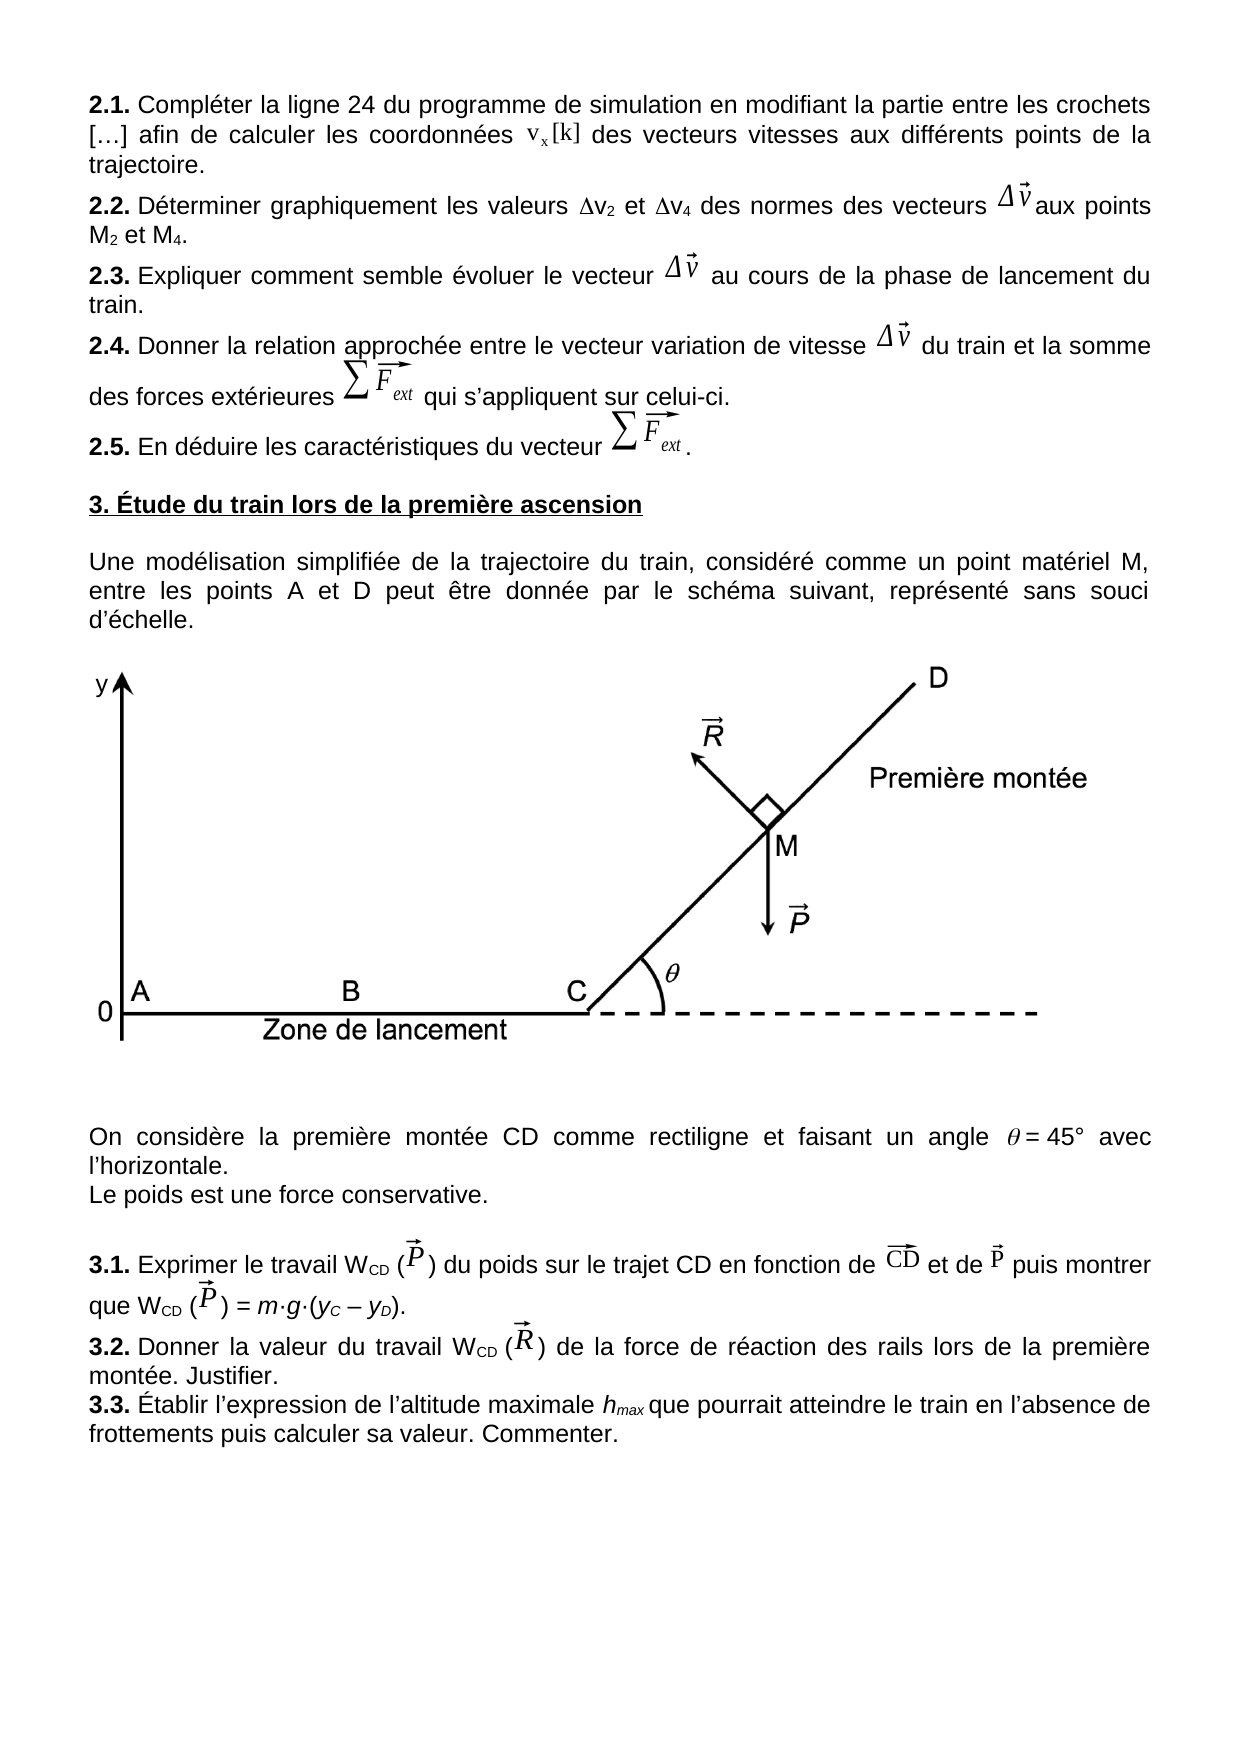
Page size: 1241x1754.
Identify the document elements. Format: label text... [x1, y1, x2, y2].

text Le poids est une force conservative. [89, 1180, 1152, 1209]
subtitle 3. Étude du train lors de la première ascension [89, 490, 1152, 518]
text 2.2. Déterminer graphiquement les valeurs v2 et v4 des normes des vecteurs aux points M2 et M4. [89, 178, 1152, 248]
text Une modélisation simplifiée de la trajectoire du train, considéré comme un point matériel M, entre les points A et D peut être donnée par le schéma suivant, représenté sans souci d’échelle. [89, 547, 1152, 633]
text 2.4. Donner la relation approchée entre le vecteur variation de vitesse du train et la somme des forces extérieures qui s’appliquent sur celui-ci. [89, 318, 1152, 410]
text 3.1. Exprimer le travail WCD () du poids sur le trajet CD en fonction de et de puis montrer que WCD () = m·g·(yC – yD). [89, 1237, 1152, 1320]
text 2.5. En déduire les caractéristiques du vecteur . [89, 410, 1152, 461]
text 2.3. Expliquer comment semble évoluer le vecteur au cours de la phase de lancement du train. [89, 248, 1152, 318]
text y [95, 669, 113, 698]
text 3.3. Établir l’expression de l’altitude maximale hmax que pourrait atteindre le train en l’absence de frottements puis calculer sa valeur. Commenter. [89, 1390, 1152, 1447]
picture [59, 639, 1122, 1067]
text 3.2. Donner la valeur du travail WCD () de la force de réaction des rails lors de la première montée. Justifier. [89, 1320, 1152, 1390]
text On considère la première montée CD comme rectiligne et faisant un angle  = 45° avec l’horizontale. [89, 1122, 1152, 1180]
text 2.1. Compléter la ligne 24 du programme de simulation en modifiant la partie entre les crochets […] afin de calculer les coordonnées des vecteurs vitesses aux différents points de la trajectoire. [89, 89, 1152, 178]
